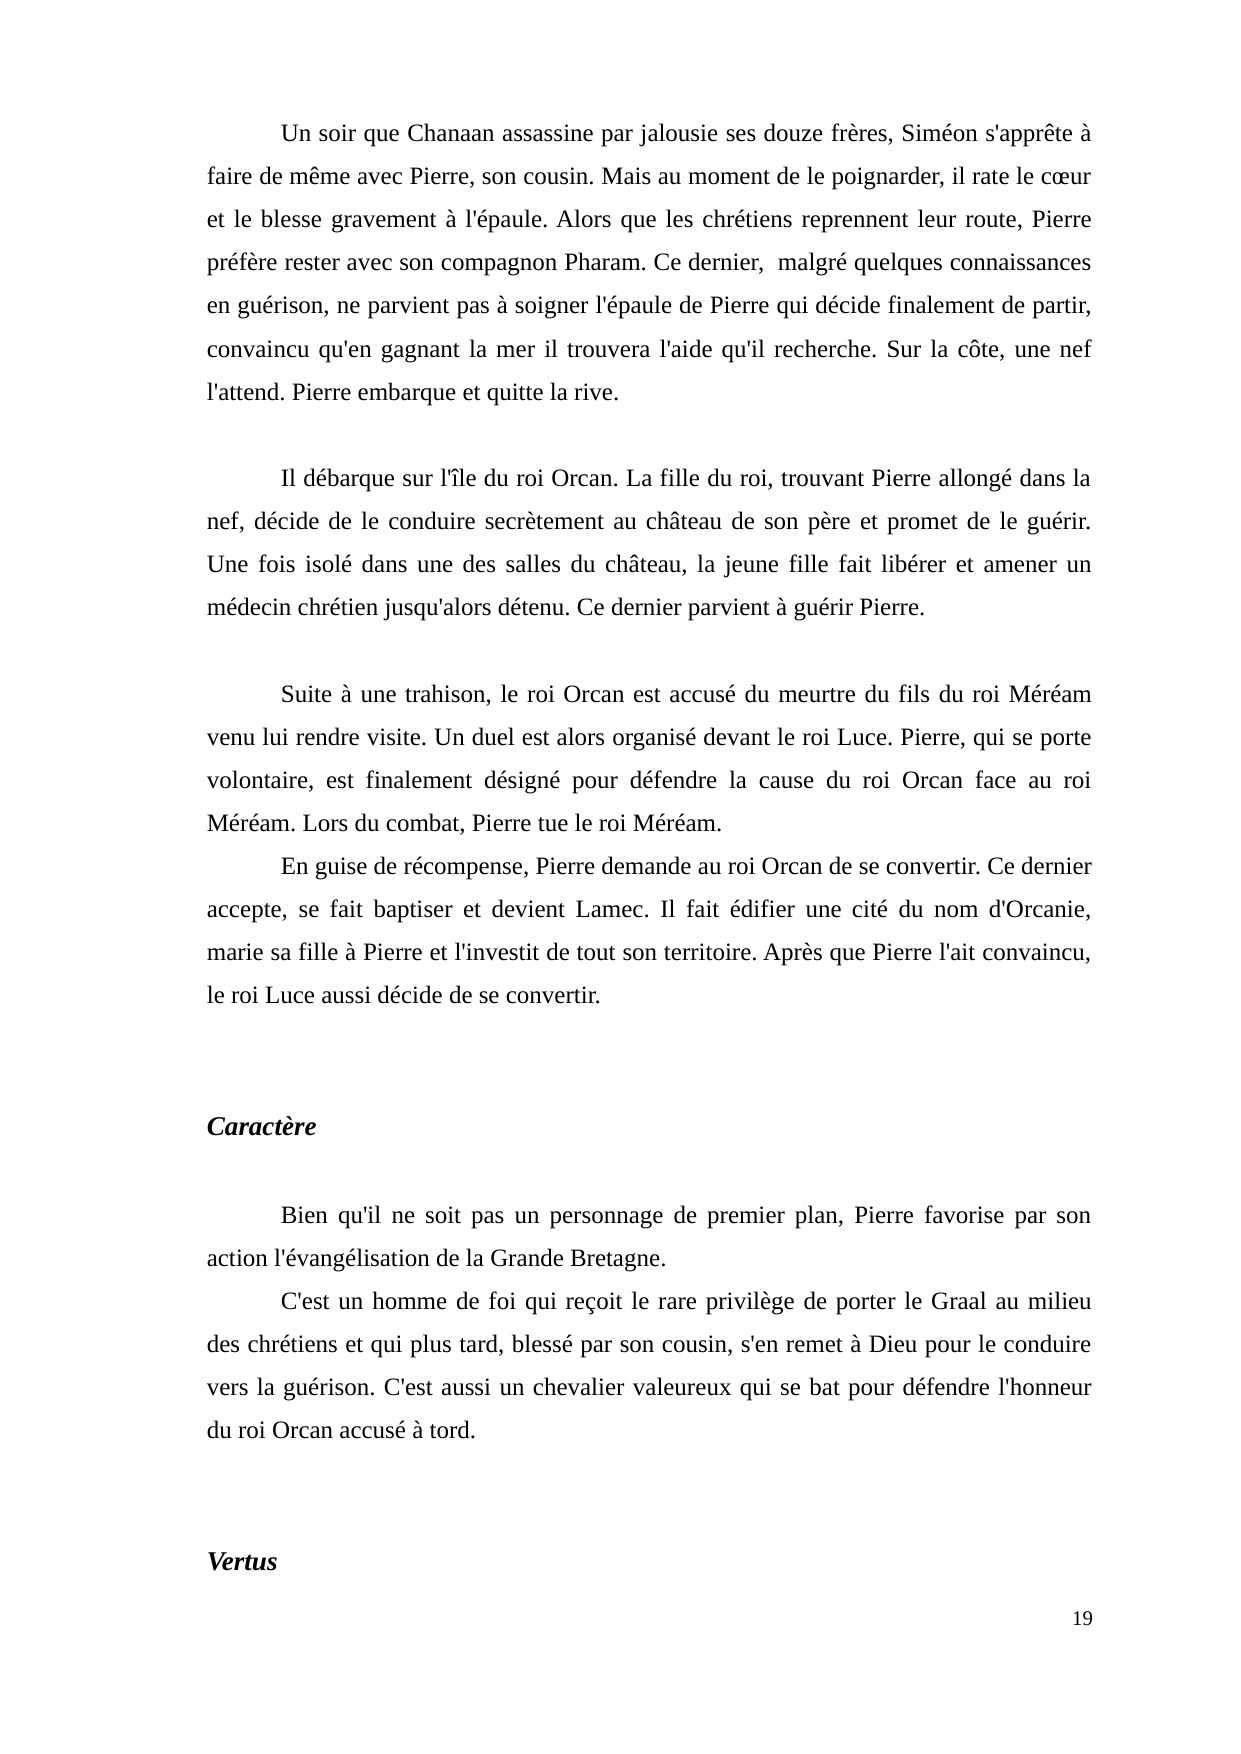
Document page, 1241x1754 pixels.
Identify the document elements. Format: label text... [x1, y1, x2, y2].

text Suite à une trahison, le roi Orcan est accusé du meurtre du fils du roi Méréam venu lui rendre visite. Un duel est alors organisé devant le roi Luce. Pierre, qui se porte volontaire, est finalement désigné pour défendre la cause du roi Orcan face au roi Méréam. Lors du combat, Pierre tue le roi Méréam. [207, 679, 1093, 837]
text En guise de récompense, Pierre demande au roi Orcan de se convertir. Ce dernier accepte, se fait baptiser et devient Lamec. Il fait édifier une cité du nom d'Orcanie, marie sa fille à Pierre et l'investit de tout son territoire. Après que Pierre l'ait convaincu, le roi Luce aussi décide de se convertir. [207, 851, 1093, 1009]
text C'est un homme de foi qui reçoit le rare privilège de porter le Graal au milieu des chrétiens et qui plus tard, blessé par son cousin, s'en remet à Dieu pour le conduire vers la guérison. C'est aussi un chevalier valeureux qui se bat pour défendre l'honneur du roi Orcan accusé à tord. [207, 1286, 1093, 1444]
text Vertus [207, 1545, 1093, 1576]
text Un soir que Chanaan assassine par jalousie ses douze frères, Siméon s'apprête à faire de même avec Pierre, son cousin. Mais au moment de le poignarder, il rate le cœur et le blesse gravement à l'épaule. Alors que les chrétiens reprennent leur route, Pierre préfère rester avec son compagnon Pharam. Ce dernier, malgré quelques connaissances en guérison, ne parvient pas à soigner l'épaule de Pierre qui décide finalement de partir, convaincu qu'en gagnant la mer il trouvera l'aide qu'il recherche. Sur la côte, une nef l'attend. Pierre embarque et quitte la rive. [207, 118, 1093, 406]
text Il débarque sur l'île du roi Orcan. La fille du roi, trouvant Pierre allongé dans la nef, décide de le conduire secrètement au château de son père et promet de le guérir. Une fois isolé dans une des salles du château, la jeune fille fait libérer et amener un médecin chrétien jusqu'alors détenu. Ce dernier parvient à guérir Pierre. [207, 463, 1093, 621]
text Caractère [207, 1110, 1093, 1141]
text Bien qu'il ne soit pas un personnage de premier plan, Pierre favorise par son action l'évangélisation de la Grande Bretagne. [207, 1200, 1093, 1272]
